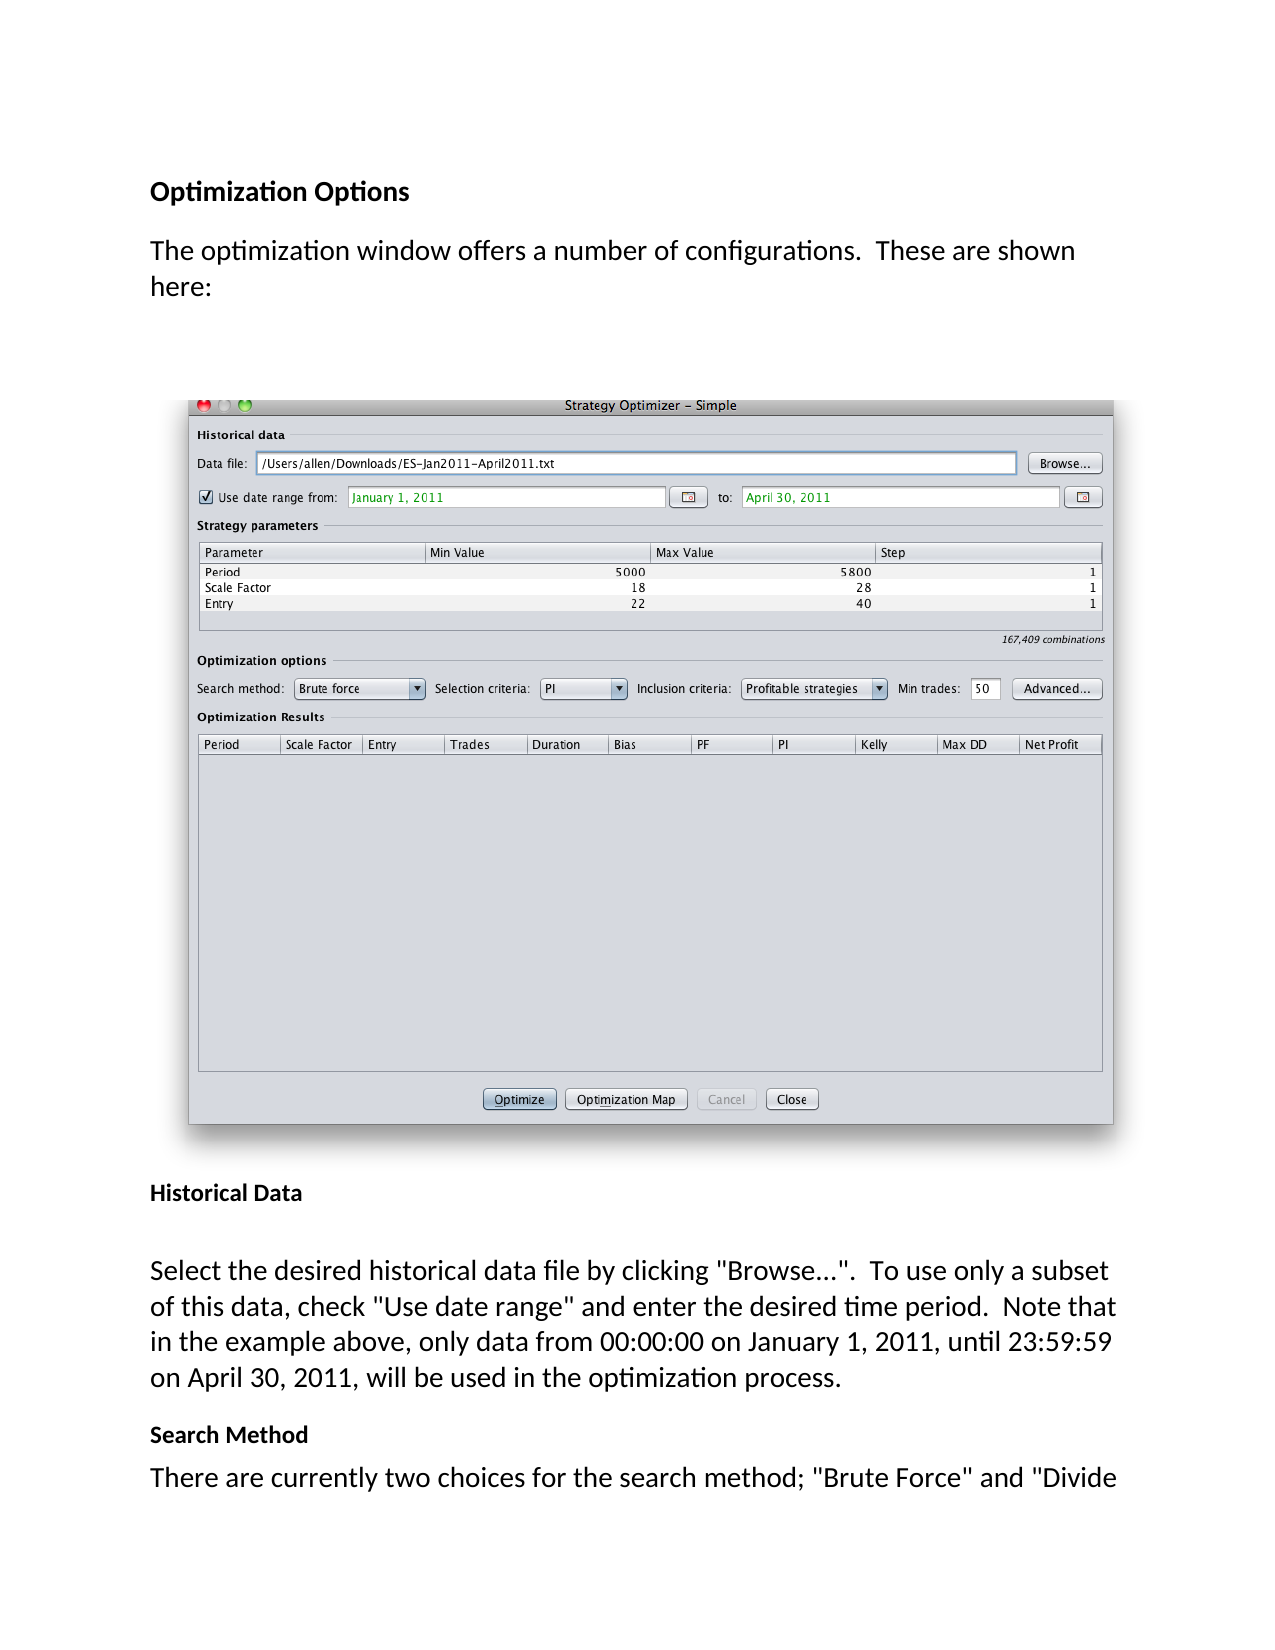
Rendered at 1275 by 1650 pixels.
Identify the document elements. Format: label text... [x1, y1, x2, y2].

text The optimization window offers a number of configurations. These are shown here: [150, 232, 1125, 304]
subtitle Optimization Options [150, 173, 1125, 209]
text Select the desired historical data file by clicking "Browse...". To use only a subset of this data, check "Use date range" and enter the desired time period. Note that in the example above, only data from 00:00:00 on January 1, 2011, until 23:59:59 on April 30, 2011, will be used in the optimization process. [150, 1252, 1125, 1395]
subtitle Search Method [150, 1420, 1125, 1450]
subtitle Historical Data [150, 1177, 1125, 1207]
picture [150, 400, 1150, 1177]
text There are currently two choices for the search method; "Brute Force" and "Divide [150, 1459, 1125, 1495]
